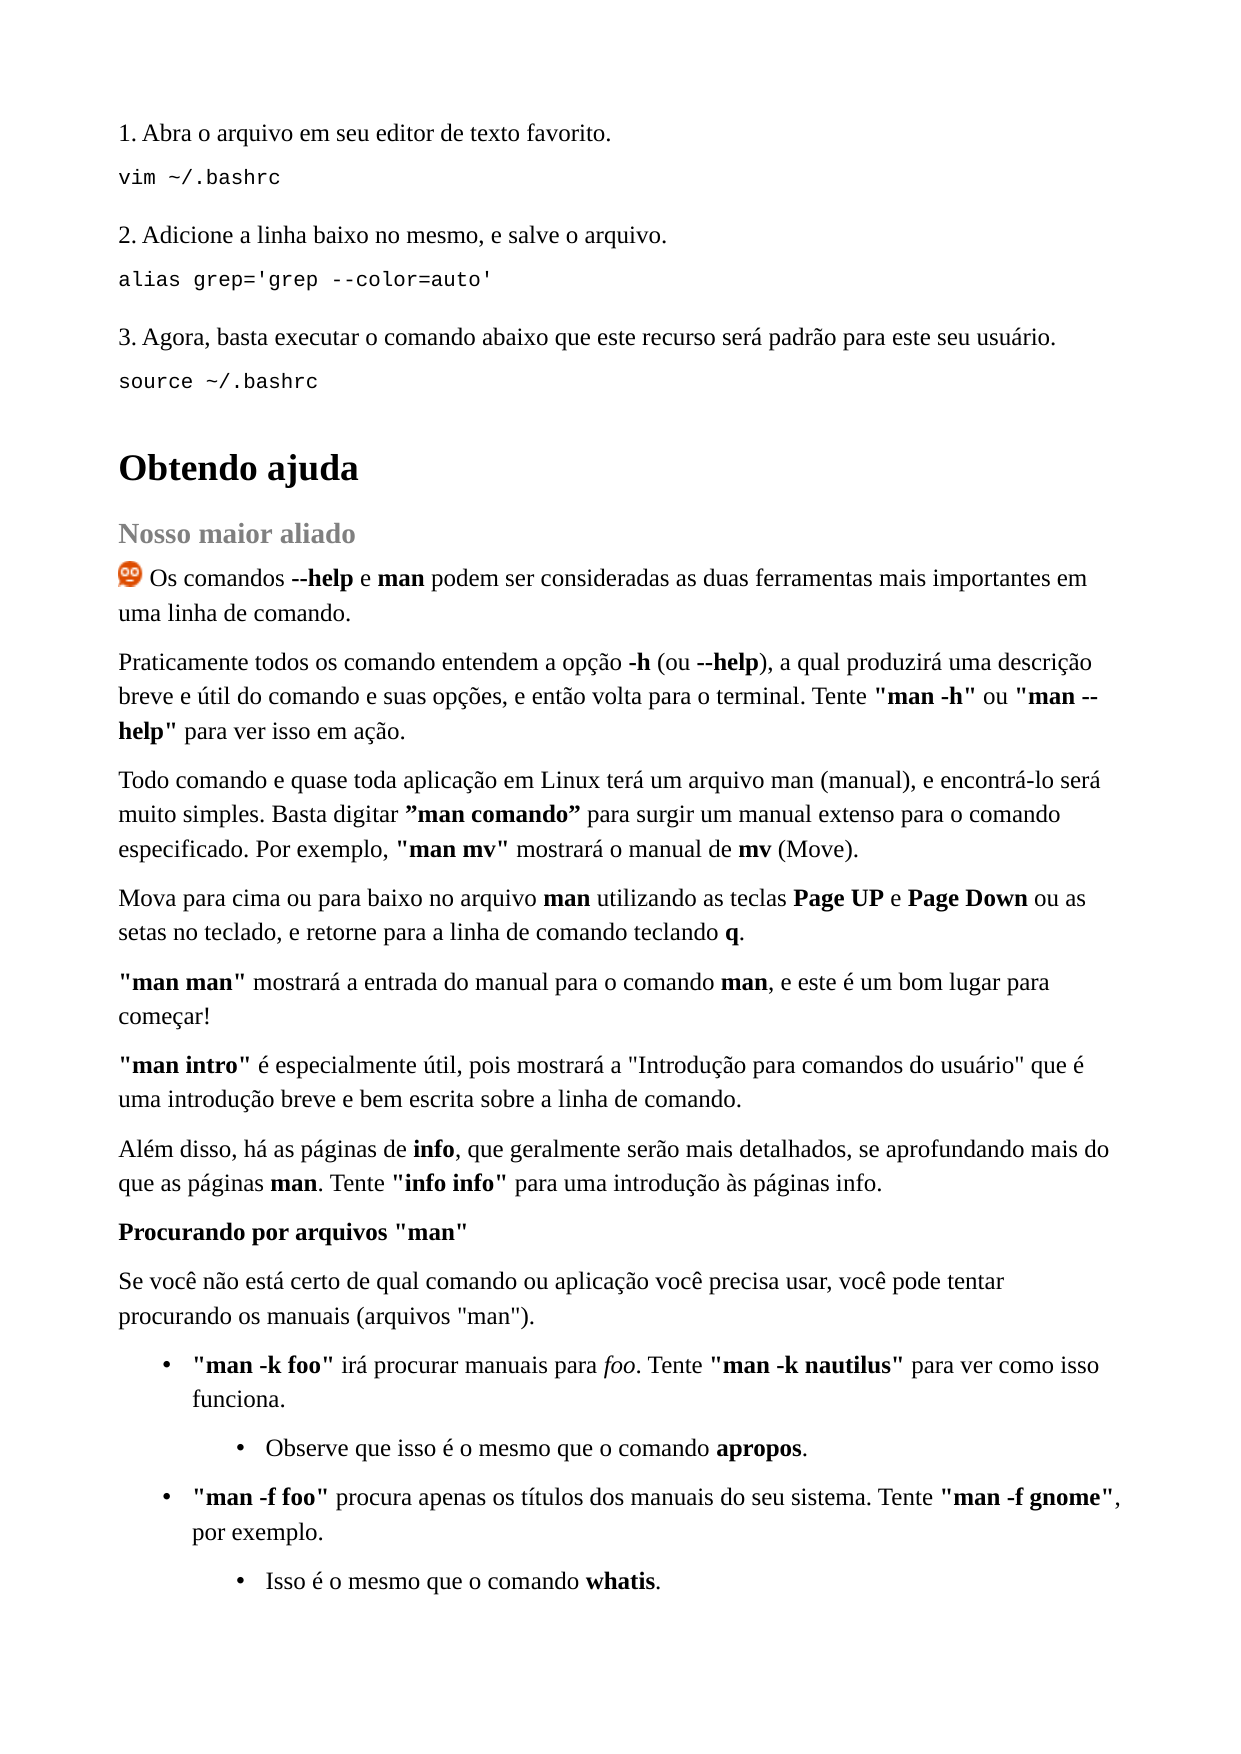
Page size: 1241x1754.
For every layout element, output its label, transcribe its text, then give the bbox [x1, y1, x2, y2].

text alias grep='grep --color=auto' [118, 269, 1122, 293]
text "man man" mostrará a entrada do manual para o comando man, e este é um bom lugar para começar! [118, 967, 1122, 1030]
list Isso é o mesmo que o comando whatis. [236, 1566, 1122, 1595]
text Além disso, há as páginas de info, que geralmente serão mais detalhados, se aprofundando mais do que as páginas man. Tente "info info" para uma introdução às páginas info. [118, 1134, 1122, 1197]
text Os comandos --help e man podem ser consideradas as duas ferramentas mais importantes em uma linha de comando. [118, 562, 1122, 627]
text Procurando por arquivos "man" [118, 1217, 1122, 1246]
text Praticamente todos os comando entendem a opção -h (ou --help), a qual produzirá uma descrição breve e útil do comando e suas opções, e então volta para o terminal. Tente "man -h" ou "man --help" para ver isso em ação. [118, 647, 1122, 745]
text Se você não está certo de qual comando ou aplicação você precisa usar, você pode tentar procurando os manuais (arquivos "man"). [118, 1266, 1122, 1329]
subtitle Nosso maior aliado [118, 516, 1122, 549]
text 3. Agora, basta executar o comando abaixo que este recurso será padrão para este seu usuário. [118, 322, 1122, 351]
list Observe que isso é o mesmo que o comando apropos. [236, 1433, 1122, 1462]
text "man intro" é especialmente útil, pois mostrará a "Introdução para comandos do usuário" que é uma introdução breve e bem escrita sobre a linha de comando. [118, 1050, 1122, 1113]
list "man -k foo" irá procurar manuais para foo. Tente "man -k nautilus" para ver como isso funciona. [162, 1350, 1122, 1413]
text 1. Abra o arquivo em seu editor de texto favorito. [118, 118, 1122, 147]
text Mova para cima ou para baixo no arquivo man utilizando as teclas Page UP e Page Down ou as setas no teclado, e retorne para a linha de comando teclando q. [118, 883, 1122, 946]
text vim ~/.bashrc [118, 167, 1122, 191]
list "man -f foo" procura apenas os títulos dos manuais do seu sistema. Tente "man -f gnome", por exemplo. [162, 1482, 1122, 1546]
text Todo comando e quase toda aplicação em Linux terá um arquivo man (manual), e encontrá-lo será muito simples. Basta digitar ”man comando” para surgir um manual extenso para o comando especificado. Por exemplo, "man mv" mostrará o manual de mv (Move). [118, 765, 1122, 863]
text 2. Adicione a linha baixo no mesmo, e salve o arquivo. [118, 220, 1122, 249]
picture [118, 561, 144, 587]
text source ~/.bashrc [118, 372, 1122, 395]
subtitle Obtendo ajuda [118, 446, 1122, 489]
